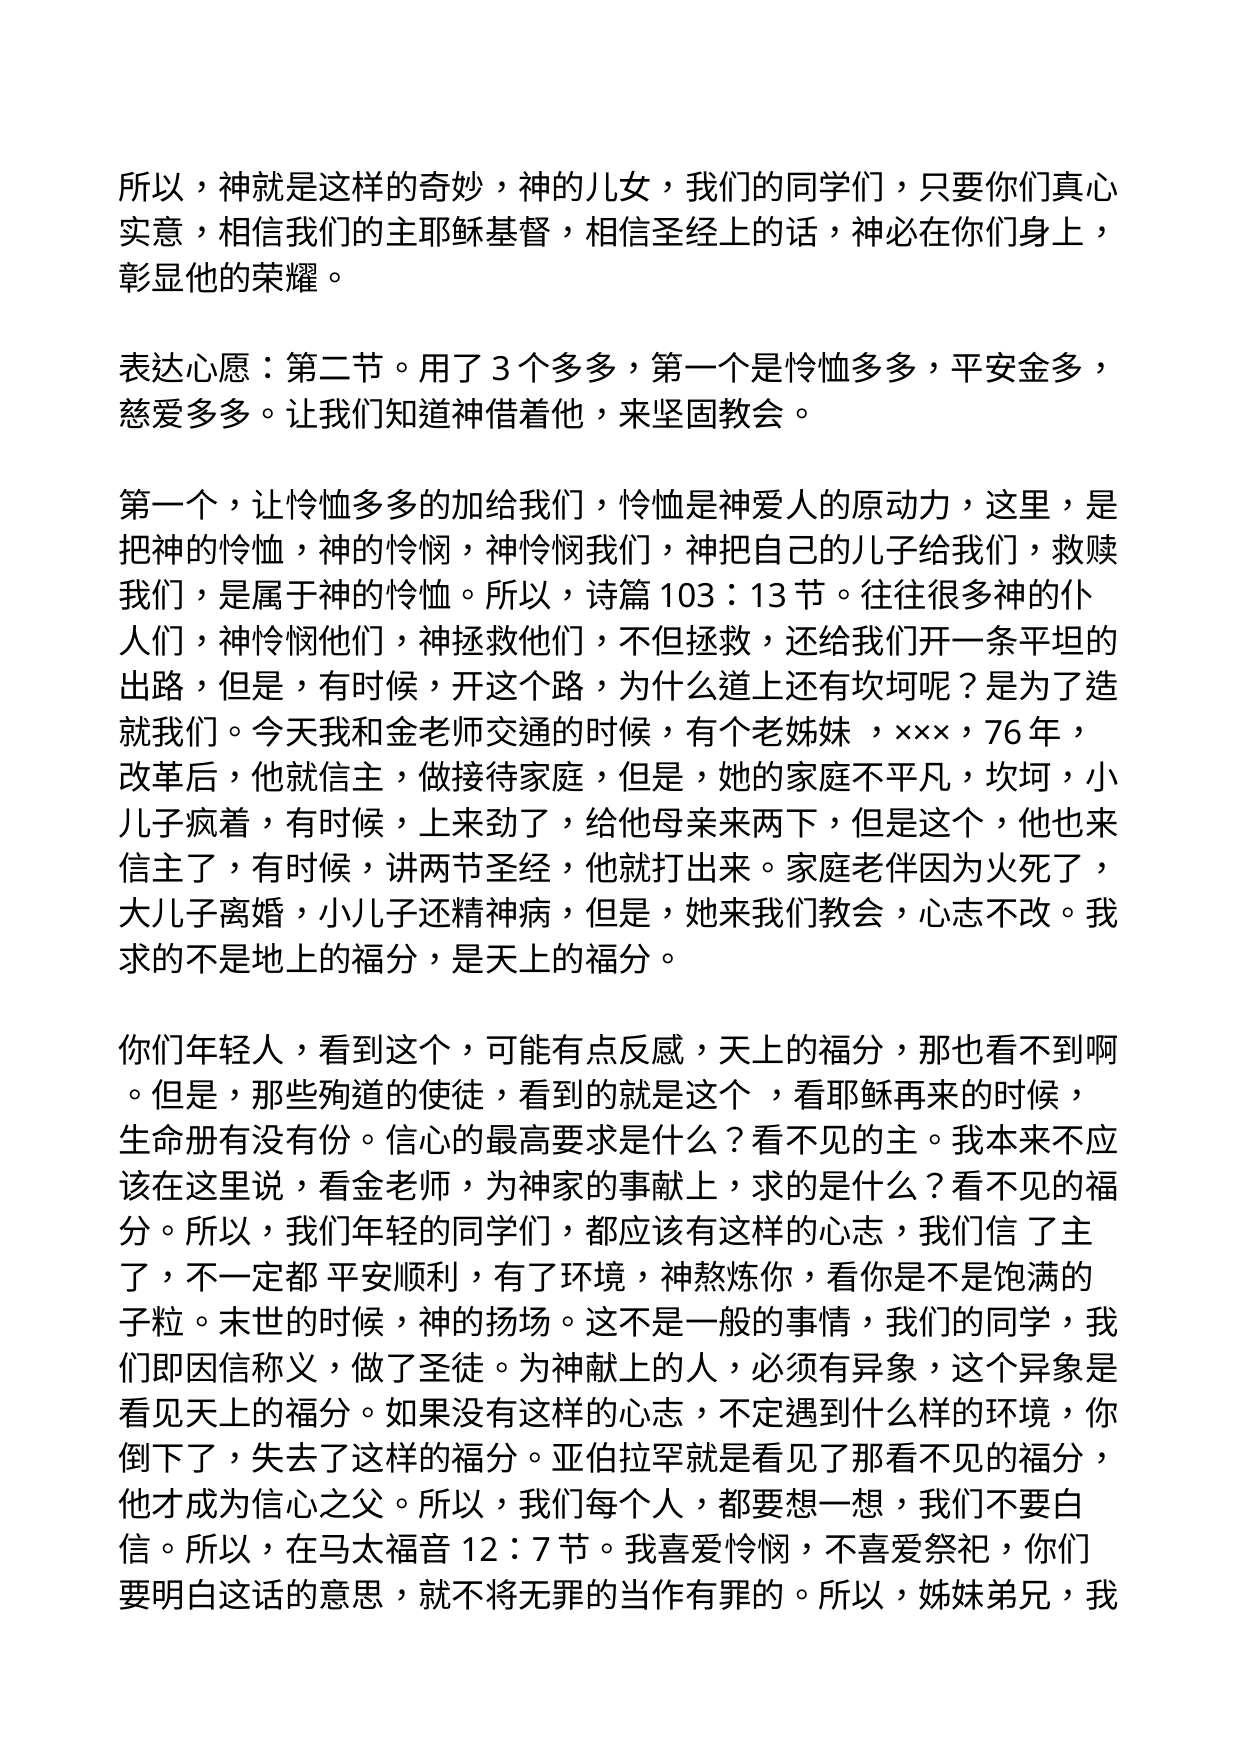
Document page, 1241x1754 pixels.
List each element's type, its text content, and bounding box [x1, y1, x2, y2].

text 表达心愿：第二节。用了3个多多，第一个是怜恤多多，平安金多，慈爱多多。让我们知道神借着他，来坚固教会。 [118, 345, 1122, 436]
text 所以，神就是这样的奇妙，神的儿女，我们的同学们，只要你们真心实意，相信我们的主耶稣基督，相信圣经上的话，神必在你们身上，彰显他的荣耀。 [118, 163, 1122, 300]
text 第一个，让怜恤多多的加给我们，怜恤是神爱人的原动力，这里，是把神的怜恤，神的怜悯，神怜悯我们，神把自己的儿子给我们，救赎我们，是属于神的怜恤。所以，诗篇103：13节。往往很多神的仆人们，神怜悯他们，神拯救他们，不但拯救，还给我们开一条平坦的出路，但是，有时候，开这个路，为什么道上还有坎坷呢？是为了造就我们。今天我和金老师交通的时候，有个老姊妹 ，×××，76年，改革后，他就信主，做接待家庭，但是，她的家庭不平凡，坎坷，小儿子疯着，有时候，上来劲了，给他母亲来两下，但是这个，他也来信主了，有时候，讲两节圣经，他就打出来。家庭老伴因为火死了，大儿子离婚，小儿子还精神病，但是，她来我们教会，心志不改。我求的不是地上的福分，是天上的福分。 [118, 481, 1122, 981]
text 你们年轻人，看到这个，可能有点反感，天上的福分，那也看不到啊 。但是，那些殉道的使徒，看到的就是这个 ，看耶稣再来的时候，生命册有没有份。信心的最高要求是什么？看不见的主。我本来不应该在这里说，看金老师，为神家的事献上，求的是什么？看不见的福分。所以，我们年轻的同学们，都应该有这样的心志，我们信 了主了，不一定都 平安顺利，有了环境，神熬炼你，看你是不是饱满的子粒。末世的时候，神的扬场。这不是一般的事情，我们的同学，我们即因信称义，做了圣徒。为神献上的人，必须有异象，这个异象是看见天上的福分。如果没有这样的心志，不定遇到什么样的环境，你倒下了，失去了这样的福分。亚伯拉罕就是看见了那看不见的福分，他才成为信心之父。所以，我们每个人，都要想一想，我们不要白信。所以，在马太福音 12：7节。我喜爱怜悯，不喜爱祭祀，你们要明白这话的意思，就不将无罪的当作有罪的。所以，姊妹弟兄，我 [118, 1026, 1122, 1617]
